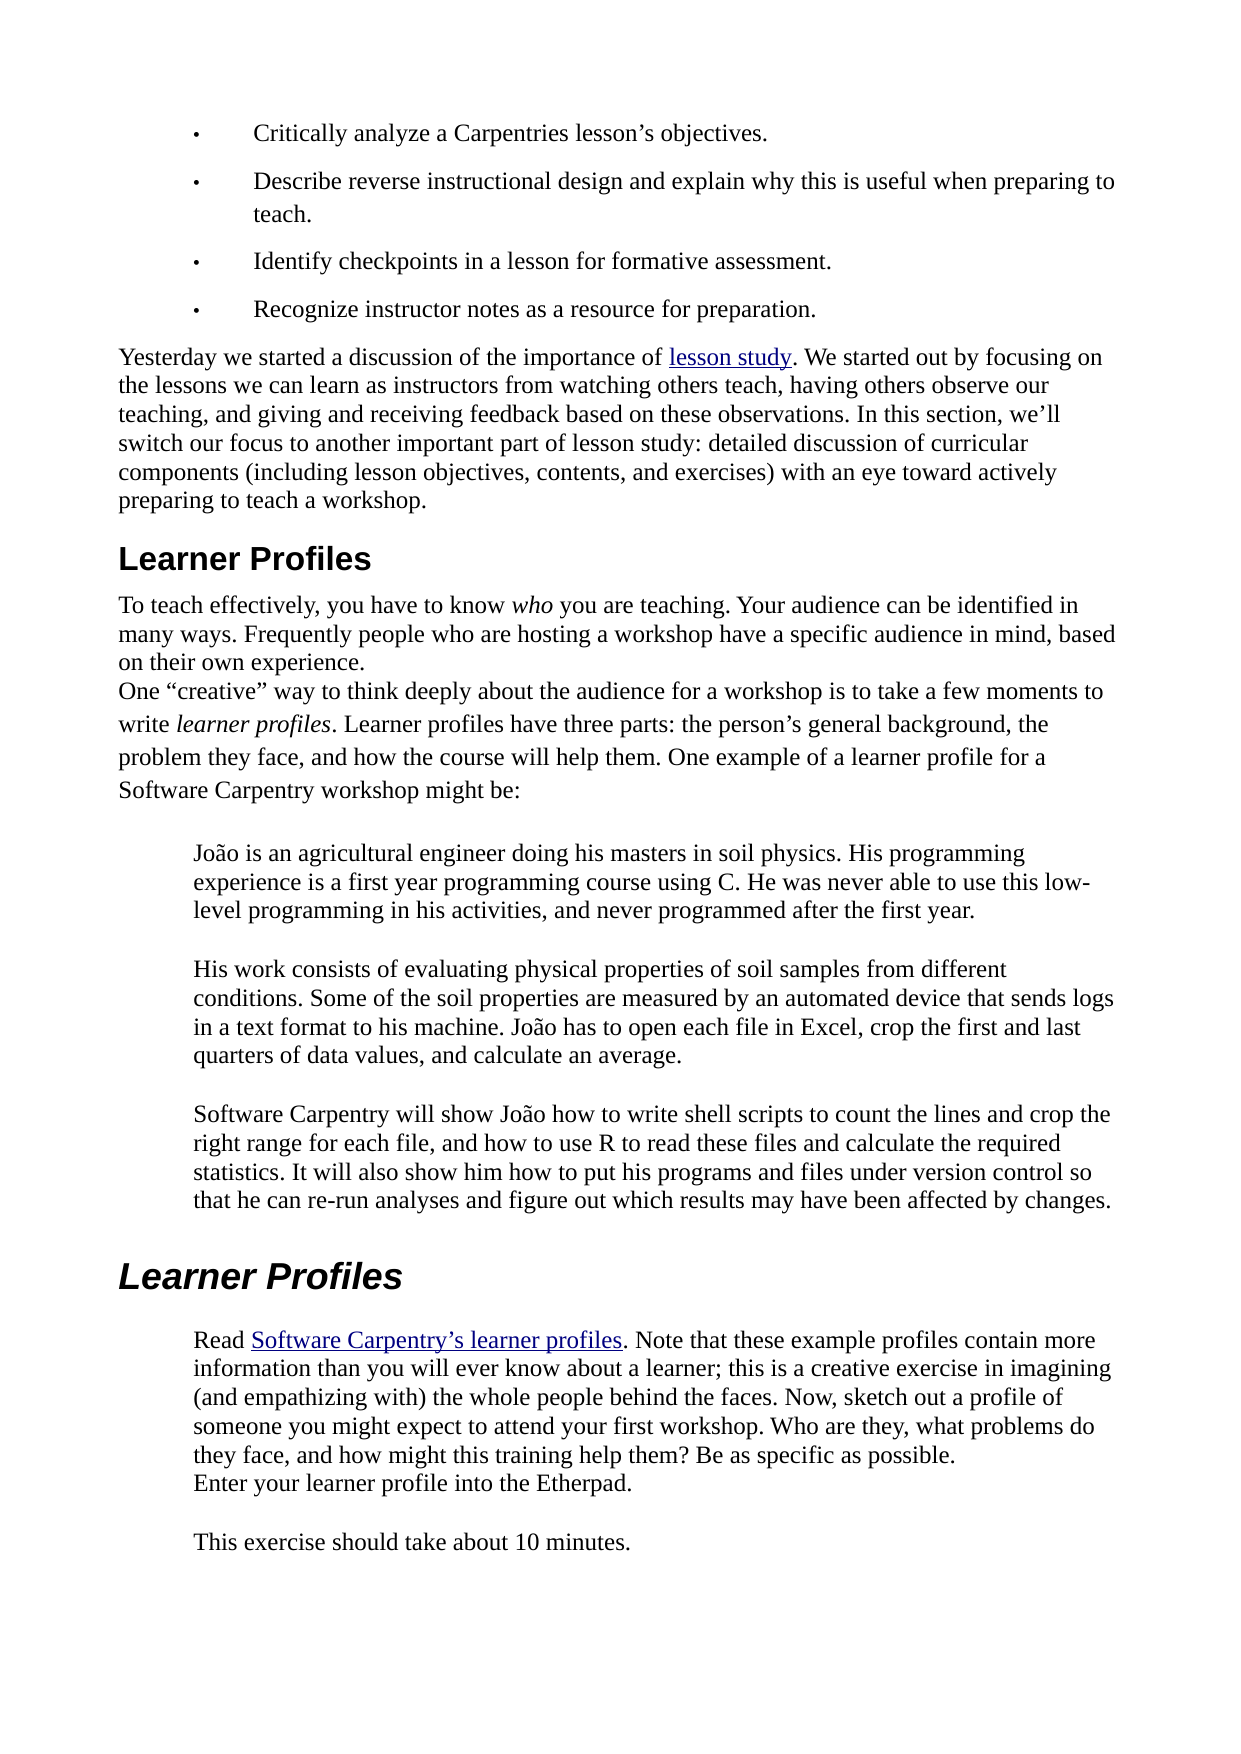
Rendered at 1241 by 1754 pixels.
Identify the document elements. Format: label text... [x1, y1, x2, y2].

text Read Software Carpentry’s learner profiles. Note that these example profiles contain more information than you will ever know about a learner; this is a creative exercise in imagining (and empathizing with) the whole people behind the faces. Now, sketch out a profile of someone you might expect to attend your first workshop. Who are they, what problems do they face, and how might this training help them? Be as specific as possible. Enter your learner profile into the Etherpad. [193, 1325, 1122, 1497]
text His work consists of evaluating physical properties of soil samples from different conditions. Some of the soil properties are measured by an automated device that sends logs in a text format to his machine. João has to open each file in Excel, crop the first and last quarters of data values, and calculate an average. [193, 954, 1122, 1069]
text Software Carpentry will show João how to write shell scripts to count the lines and crop the right range for each file, and how to use R to read these files and calculate the required statistics. It will also show him how to put his programs and files under version control so that he can re-run analyses and figure out which results may have been affected by changes. [193, 1099, 1122, 1214]
subtitle Learner Profiles [118, 1254, 1122, 1297]
text This exercise should take about 10 minutes. [193, 1527, 1122, 1556]
text João is an agricultural engineer doing his masters in soil physics. His programming experience is a first year programming course using C. He was never able to use this low-level programming in his activities, and never programmed after the first year. [193, 838, 1122, 924]
list Recognize instructor notes as a resource for preparation. [193, 294, 1122, 323]
list Identify checkpoints in a lesson for formative assessment. [193, 246, 1122, 275]
text Yesterday we started a discussion of the importance of lesson study. We started out by focusing on the lessons we can learn as instructors from watching others teach, having others observe our teaching, and giving and receiving feedback based on these observations. In this section, we’ll switch our focus to another important part of lesson study: detailed discussion of curricular components (including lesson objectives, contents, and exercises) with an eye toward actively preparing to teach a workshop. [118, 342, 1122, 514]
text One “creative” way to think deeply about the audience for a workshop is to take a few moments to write learner profiles. Learner profiles have three parts: the person’s general background, the problem they face, and how the course will help them. One example of a learner profile for a Software Carpentry workshop might be: [118, 676, 1122, 804]
list Describe reverse instructional design and explain why this is useful when preparing to teach. [193, 166, 1122, 227]
list Critically analyze a Carpentries lesson’s objectives. [193, 118, 1122, 147]
text To teach effectively, you have to know who you are teaching. Your audience can be identified in many ways. Frequently people who are hosting a workshop have a specific audience in mind, based on their own experience. [118, 590, 1122, 676]
subtitle Learner Profiles [118, 539, 1122, 577]
